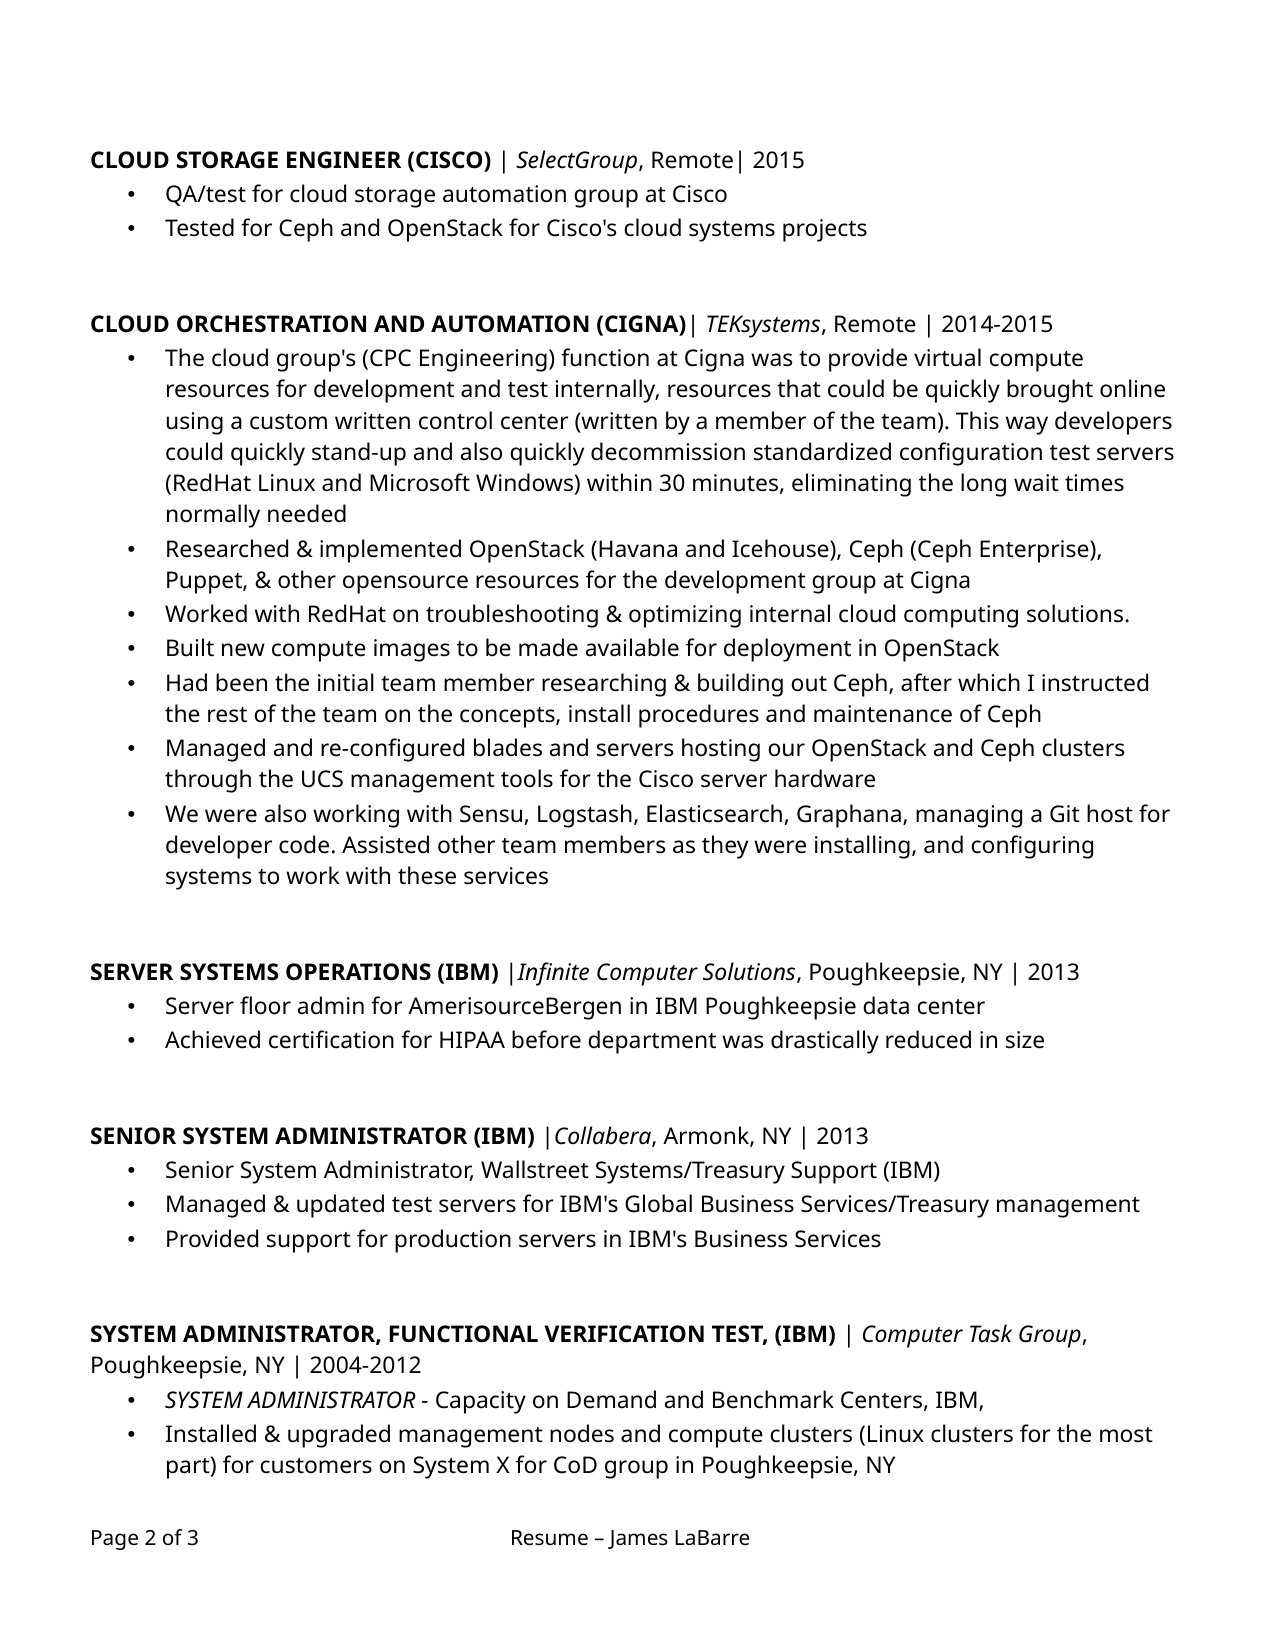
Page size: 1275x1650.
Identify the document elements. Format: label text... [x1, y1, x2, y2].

list The cloud group's (CPC Engineering) function at Cigna was to provide virtual compute resources for development and test internally, resources that could be quickly brought online using a custom written control center (written by a member of the team). This way developers could quickly stand-up and also quickly decommission standardized configuration test servers (RedHat Linux and Microsoft Windows) within 30 minutes, eliminating the long wait times normally needed [127, 342, 1185, 529]
list SYSTEM ADMINISTRATOR - Capacity on Demand and Benchmark Centers, IBM, [127, 1384, 1185, 1415]
list QA/test for cloud storage automation group at Cisco [127, 178, 1185, 209]
list Server floor admin for AmerisourceBergen in IBM Poughkeepsie data center [127, 990, 1185, 1021]
text SYSTEM ADMINISTRATOR, FUNCTIONAL VERIFICATION TEST, (IBM) | Computer Task Group, Poughkeepsie, NY | 2004-2012 [90, 1318, 1185, 1381]
list Achieved certification for HIPAA before department was drastically reduced in size [127, 1024, 1185, 1056]
text SERVER SYSTEMS OPERATIONS (IBM) |Infinite Computer Solutions, Poughkeepsie, NY | 2013 [90, 956, 1185, 987]
list Installed & upgraded management nodes and compute clusters (Linux clusters for the most part) for customers on System X for CoD group in Poughkeepsie, NY [127, 1418, 1185, 1480]
list Built new compute images to be made available for deployment in OpenStack [127, 632, 1185, 664]
list Senior System Administrator, Wallstreet Systems/Treasury Support (IBM) [127, 1154, 1185, 1185]
list Managed and re-configured blades and servers hosting our OpenStack and Ceph clusters through the UCS management tools for the Cisco server hardware [127, 732, 1185, 795]
list Researched & implemented OpenStack (Havana and Icehouse), Ceph (Ceph Enterprise), Puppet, & other opensource resources for the development group at Cigna [127, 533, 1185, 595]
text SENIOR SYSTEM ADMINISTRATOR (IBM) |Collabera, Armonk, NY | 2013 [90, 1120, 1185, 1151]
list Tested for Ceph and OpenStack for Cisco's cloud systems projects [127, 212, 1185, 243]
text CLOUD ORCHESTRATION AND AUTOMATION (CIGNA)| TEKsystems, Remote | 2014-2015 [90, 308, 1185, 339]
list Had been the initial team member researching & building out Ceph, after which I instructed the rest of the team on the concepts, install procedures and maintenance of Ceph [127, 667, 1185, 729]
list Provided support for production servers in IBM's Business Services [127, 1223, 1185, 1254]
list Worked with RedHat on troubleshooting & optimizing internal cloud computing solutions. [127, 598, 1185, 629]
text CLOUD STORAGE ENGINEER (CISCO) | SelectGroup, Remote| 2015 [90, 144, 1185, 175]
list Managed & updated test servers for IBM's Global Business Services/Treasury management [127, 1188, 1185, 1219]
list We were also working with Sensu, Logstash, Elasticsearch, Graphana, managing a Git host for developer code. Assisted other team members as they were installing, and configuring systems to work with these services [127, 798, 1185, 891]
